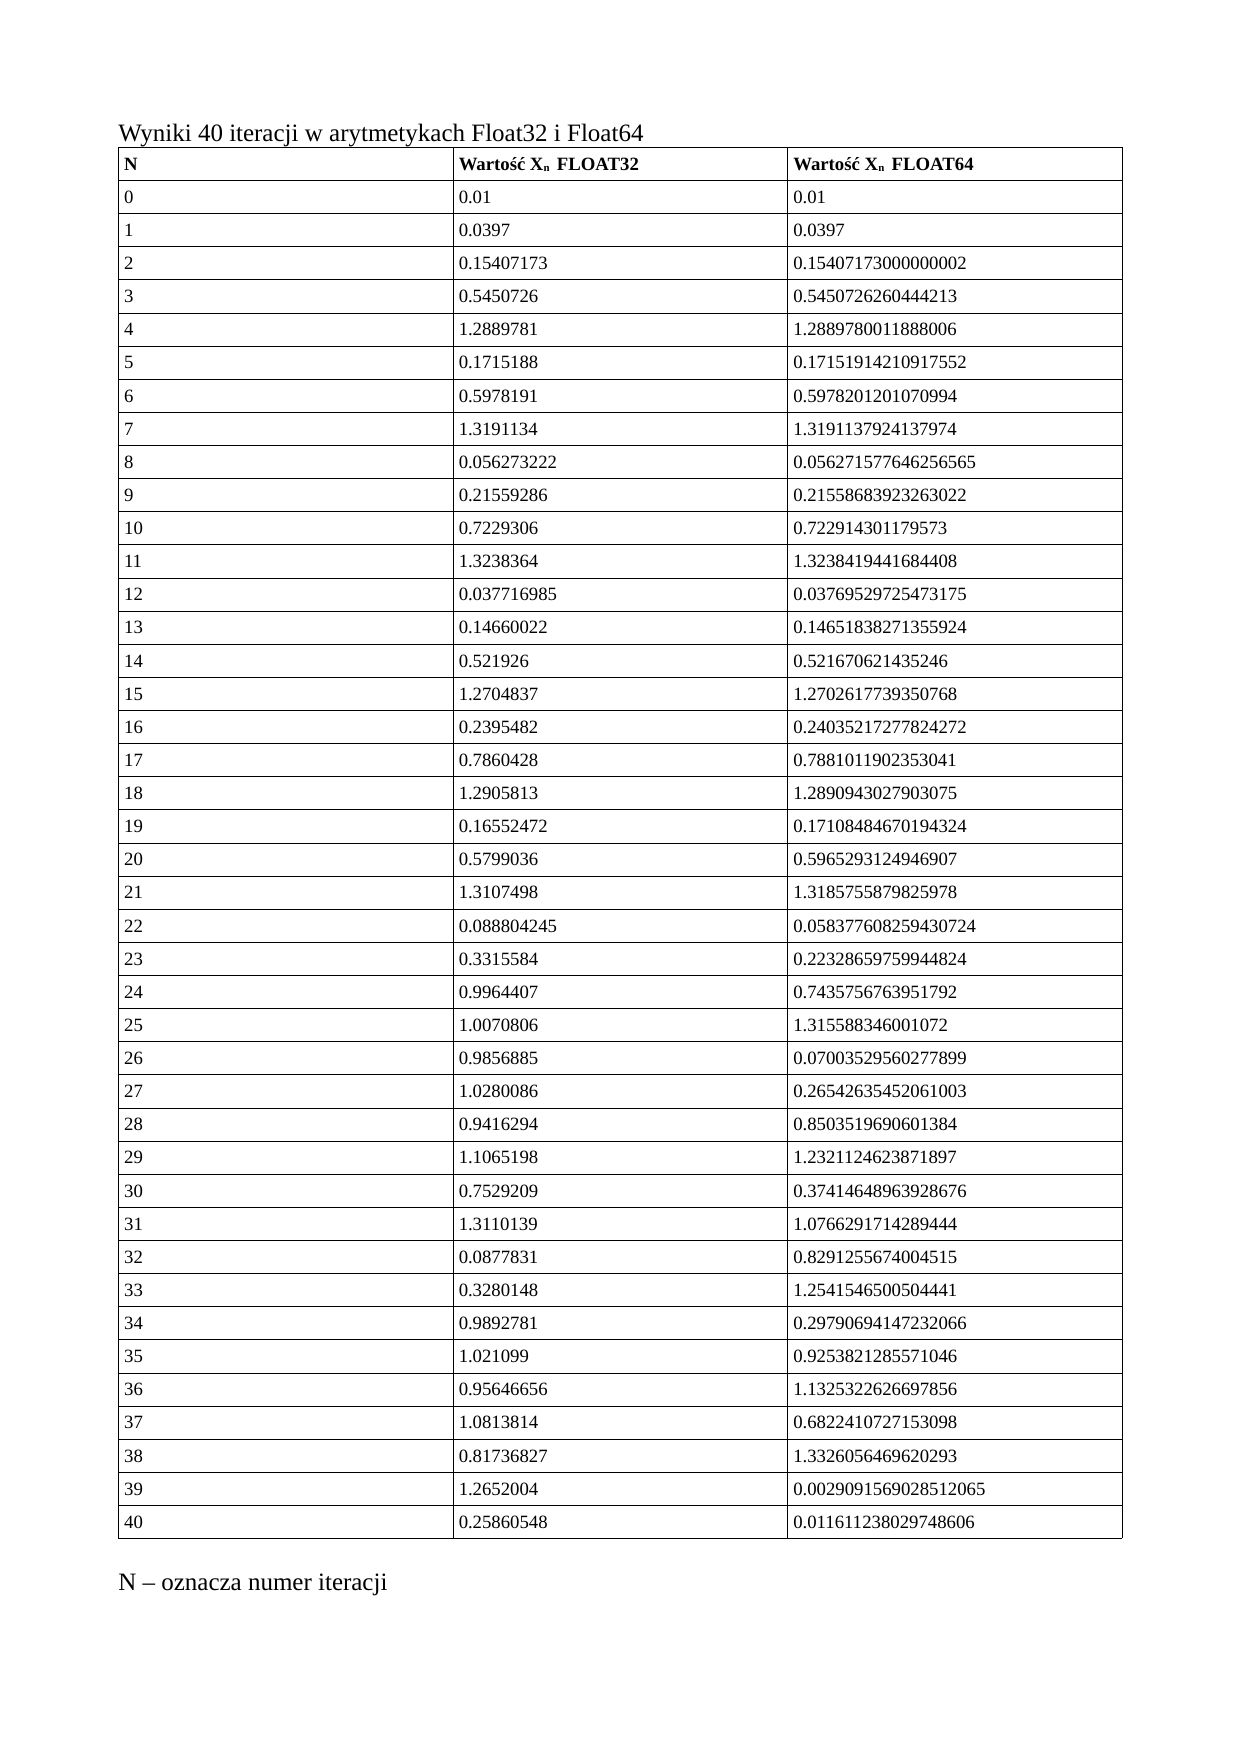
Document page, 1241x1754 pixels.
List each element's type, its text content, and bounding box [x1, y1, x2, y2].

table_cell 23 [119, 943, 453, 975]
table_cell 4 [119, 314, 453, 346]
table_cell 0.0397 [454, 214, 787, 246]
table_cell 0.0877831 [454, 1241, 787, 1273]
table_cell 0.5978201201070994 [788, 380, 1122, 412]
table_cell 0.088804245 [454, 910, 787, 942]
table_cell 7 [119, 413, 453, 445]
table_cell 2 [119, 247, 453, 279]
table_cell 1.3185755879825978 [788, 877, 1122, 909]
table_cell 0.24035217277824272 [788, 711, 1122, 743]
table_cell 0.25860548 [454, 1506, 787, 1538]
table_cell 18 [119, 777, 453, 809]
table_cell 0.26542635452061003 [788, 1075, 1122, 1107]
table_cell 3 [119, 280, 453, 312]
table_cell 8 [119, 446, 453, 478]
table_cell 0.81736827 [454, 1440, 787, 1472]
table_cell 37 [119, 1407, 453, 1439]
table_cell 0.01 [788, 181, 1122, 213]
table_cell 0.29790694147232066 [788, 1307, 1122, 1339]
table_cell 1.2652004 [454, 1473, 787, 1505]
table_cell 1.0280086 [454, 1075, 787, 1107]
table_cell 0.5450726 [454, 280, 787, 312]
table_cell 0.7435756763951792 [788, 976, 1122, 1008]
table_cell 0.0397 [788, 214, 1122, 246]
table_cell 0.6822410727153098 [788, 1407, 1122, 1439]
table_cell 5 [119, 347, 453, 379]
table_cell 0.21558683923263022 [788, 479, 1122, 511]
text Wyniki 40 iteracji w arytmetykach Float32 i Float64 [118, 118, 1122, 147]
table_cell 0.9964407 [454, 976, 787, 1008]
table_cell 1.1065198 [454, 1142, 787, 1174]
table_cell 0.01 [454, 181, 787, 213]
table_cell 0.3315584 [454, 943, 787, 975]
table_cell 19 [119, 810, 453, 842]
table_cell 1.2905813 [454, 777, 787, 809]
table_cell 1.3191137924137974 [788, 413, 1122, 445]
table_cell 0.058377608259430724 [788, 910, 1122, 942]
table_cell 0.2395482 [454, 711, 787, 743]
table_cell 0.9856885 [454, 1042, 787, 1074]
table_cell 1.3191134 [454, 413, 787, 445]
table_cell 15 [119, 678, 453, 710]
table_cell 0.9416294 [454, 1109, 787, 1141]
table_cell 0.037716985 [454, 579, 787, 611]
table_cell 0.521926 [454, 645, 787, 677]
table_header Wartość Xn FLOAT64 [788, 148, 1122, 180]
table_cell 17 [119, 744, 453, 776]
table_cell 0.1715188 [454, 347, 787, 379]
table_cell 9 [119, 479, 453, 511]
table_cell 1.3110139 [454, 1208, 787, 1240]
table_cell 12 [119, 579, 453, 611]
table_cell 33 [119, 1274, 453, 1306]
table_cell 1.021099 [454, 1340, 787, 1372]
table_cell 1.3107498 [454, 877, 787, 909]
table_cell 34 [119, 1307, 453, 1339]
table_cell 0.9253821285571046 [788, 1340, 1122, 1372]
table_cell 25 [119, 1009, 453, 1041]
table_cell 0.15407173 [454, 247, 787, 279]
table_cell 0.7229306 [454, 512, 787, 544]
table_cell 0.17108484670194324 [788, 810, 1122, 842]
table_cell 10 [119, 512, 453, 544]
table_cell 0.3280148 [454, 1274, 787, 1306]
table_cell 0.7881011902353041 [788, 744, 1122, 776]
table_cell 0.17151914210917552 [788, 347, 1122, 379]
table_cell 39 [119, 1473, 453, 1505]
table_cell 0.521670621435246 [788, 645, 1122, 677]
table_cell 1.2889780011888006 [788, 314, 1122, 346]
table_cell 0.16552472 [454, 810, 787, 842]
table_cell 35 [119, 1340, 453, 1372]
table_cell 1.0070806 [454, 1009, 787, 1041]
table_cell 1.3238419441684408 [788, 545, 1122, 577]
table_cell 13 [119, 612, 453, 644]
table_cell 1.2890943027903075 [788, 777, 1122, 809]
table_cell 6 [119, 380, 453, 412]
table_cell 1.3238364 [454, 545, 787, 577]
table_cell 0.37414648963928676 [788, 1175, 1122, 1207]
table_cell 20 [119, 844, 453, 876]
table_cell 1.0766291714289444 [788, 1208, 1122, 1240]
table_cell 0.8503519690601384 [788, 1109, 1122, 1141]
table_cell 0.15407173000000002 [788, 247, 1122, 279]
table_header Wartość Xn FLOAT32 [454, 148, 787, 180]
table_cell 0.9892781 [454, 1307, 787, 1339]
table_cell 1.3326056469620293 [788, 1440, 1122, 1472]
table_cell 0.7529209 [454, 1175, 787, 1207]
table_cell 26 [119, 1042, 453, 1074]
table_cell 31 [119, 1208, 453, 1240]
table_cell 0.95646656 [454, 1374, 787, 1406]
table_cell 0.14651838271355924 [788, 612, 1122, 644]
table_cell 1.2541546500504441 [788, 1274, 1122, 1306]
table_cell 1.2704837 [454, 678, 787, 710]
table_cell 29 [119, 1142, 453, 1174]
table_cell 0.03769529725473175 [788, 579, 1122, 611]
table_cell 38 [119, 1440, 453, 1472]
table_cell 14 [119, 645, 453, 677]
table_cell 0.056273222 [454, 446, 787, 478]
table_cell 0.056271577646256565 [788, 446, 1122, 478]
table_header N [119, 148, 453, 180]
table_cell 24 [119, 976, 453, 1008]
table_cell 40 [119, 1506, 453, 1538]
table_cell 0.722914301179573 [788, 512, 1122, 544]
table_cell 0.14660022 [454, 612, 787, 644]
table_cell 0.7860428 [454, 744, 787, 776]
table_cell 1.2889781 [454, 314, 787, 346]
table_cell 36 [119, 1374, 453, 1406]
table_cell 27 [119, 1075, 453, 1107]
table_cell 1.0813814 [454, 1407, 787, 1439]
table_cell 0.5965293124946907 [788, 844, 1122, 876]
table_cell 0.22328659759944824 [788, 943, 1122, 975]
table_cell 1.2321124623871897 [788, 1142, 1122, 1174]
table_cell 21 [119, 877, 453, 909]
table_cell 28 [119, 1109, 453, 1141]
table_cell 0.8291255674004515 [788, 1241, 1122, 1273]
table_cell 30 [119, 1175, 453, 1207]
table_cell 22 [119, 910, 453, 942]
table_cell 32 [119, 1241, 453, 1273]
table_cell 1.315588346001072 [788, 1009, 1122, 1041]
table_cell 0.0029091569028512065 [788, 1473, 1122, 1505]
table_cell 0.5450726260444213 [788, 280, 1122, 312]
table_cell 0.5978191 [454, 380, 787, 412]
table_cell 1 [119, 214, 453, 246]
table_cell 0 [119, 181, 453, 213]
table_cell 1.2702617739350768 [788, 678, 1122, 710]
table_cell 11 [119, 545, 453, 577]
table_cell 16 [119, 711, 453, 743]
table_cell 1.1325322626697856 [788, 1374, 1122, 1406]
text N – oznacza numer iteracji [118, 1567, 1122, 1596]
table_cell 0.5799036 [454, 844, 787, 876]
table_cell 0.07003529560277899 [788, 1042, 1122, 1074]
table_cell 0.011611238029748606 [788, 1506, 1122, 1538]
table_cell 0.21559286 [454, 479, 787, 511]
